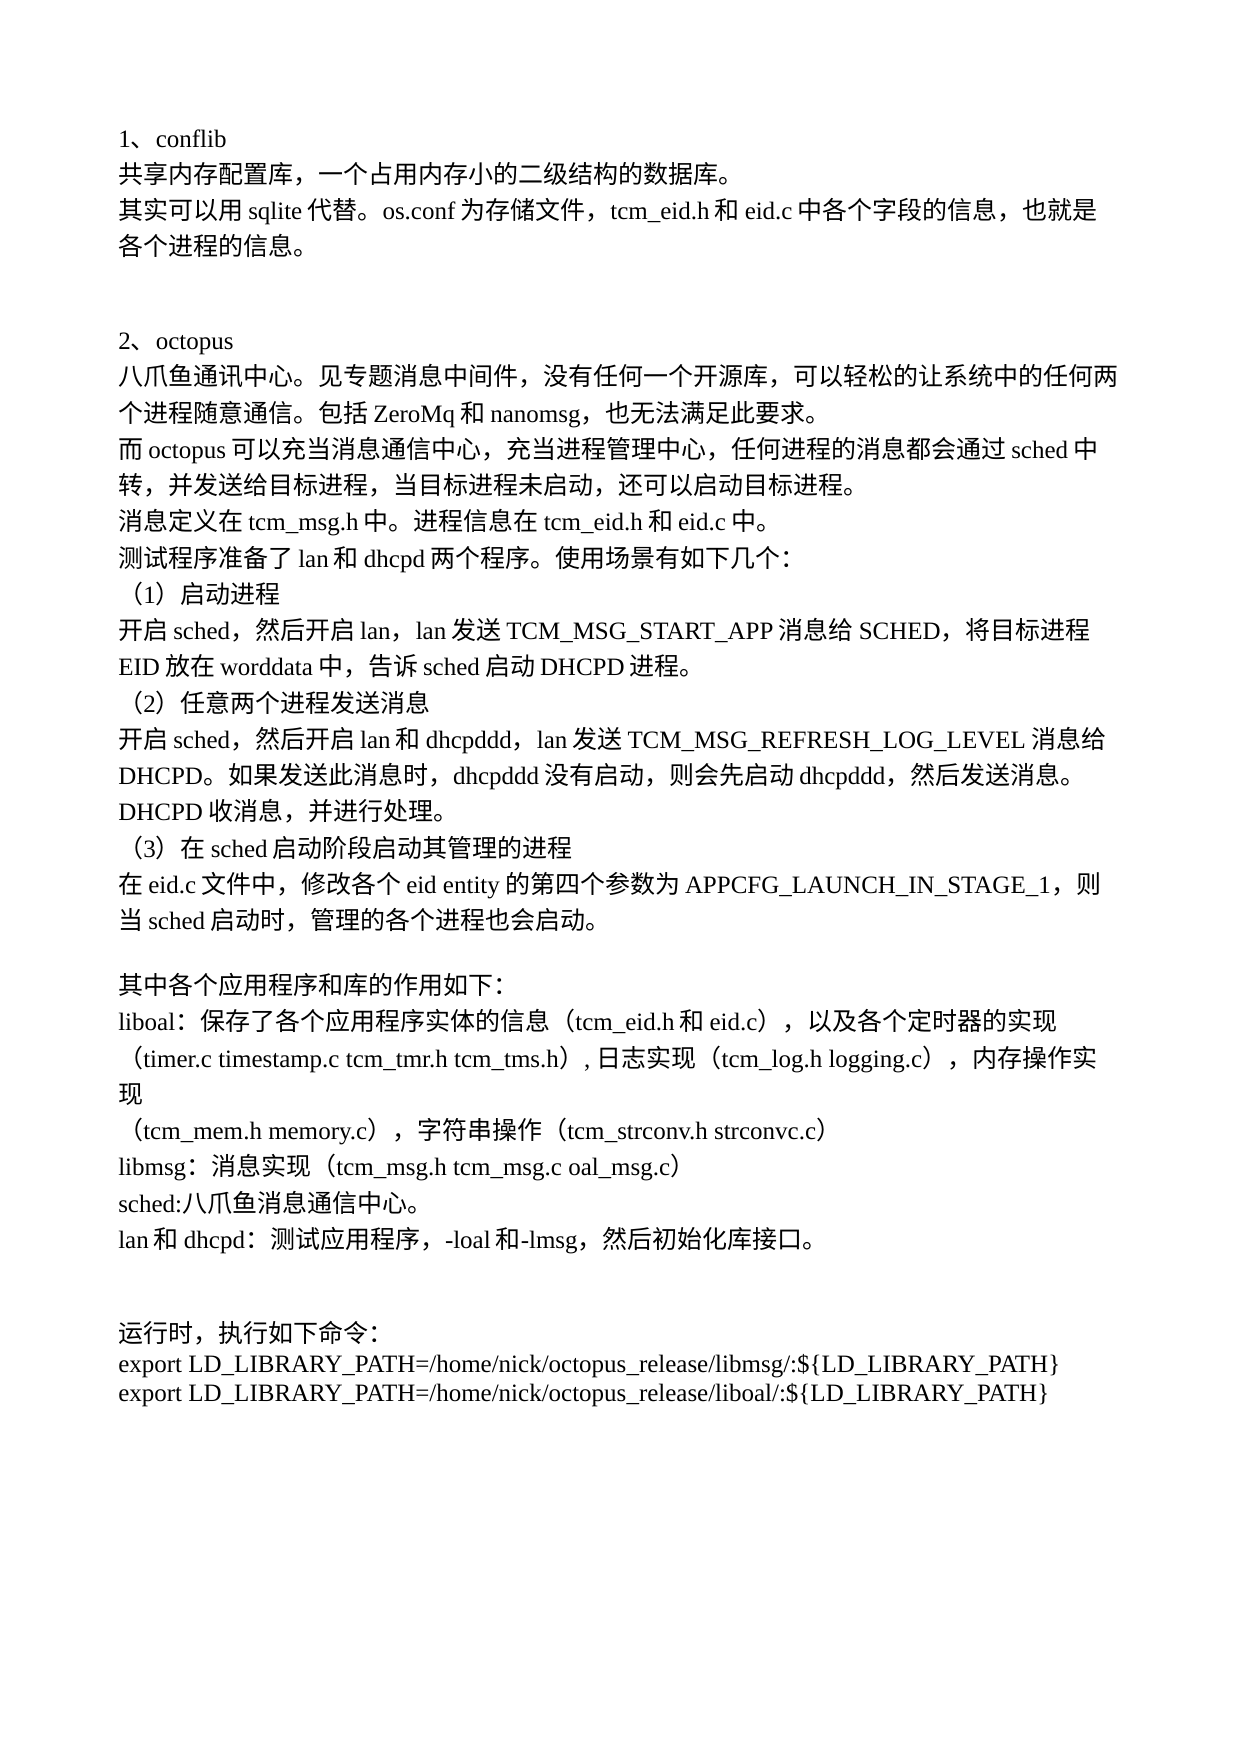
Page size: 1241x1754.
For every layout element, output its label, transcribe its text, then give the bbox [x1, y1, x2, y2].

text （3）在sched启动阶段启动其管理的进程 [118, 828, 1122, 864]
text 开启sched，然后开启lan，lan发送TCM_MSG_START_APP消息给SCHED，将目标进程EID放在worddata中，告诉sched启动DHCPD进程。 [118, 611, 1122, 683]
text libmsg：消息实现（tcm_msg.h tcm_msg.c oal_msg.c） [118, 1147, 1122, 1183]
text 消息定义在tcm_msg.h中。进程信息在tcm_eid.h和eid.c中。 [118, 502, 1122, 538]
text 其实可以用sqlite代替。os.conf为存储文件，tcm_eid.h和eid.c中各个字段的信息，也就是各个进程的信息。 [118, 191, 1122, 263]
text （1）启动进程 [118, 574, 1122, 611]
text 共享内存配置库，一个占用内存小的二级结构的数据库。 [118, 154, 1122, 191]
text 开启sched，然后开启lan和dhcpddd，lan发送TCM_MSG_REFRESH_LOG_LEVEL消息给DHCPD。如果发送此消息时，dhcpddd没有启动，则会先启动dhcpddd，然后发送消息。DHCPD收消息，并进行处理。 [118, 719, 1122, 828]
text liboal：保存了各个应用程序实体的信息（tcm_eid.h和eid.c），以及各个定时器的实现（timer.c timestamp.c tcm_tmr.h tcm_tms.h）, 日志实现（tcm_log.h logging.c），内存操作实现 [118, 1002, 1122, 1111]
text 2、octopus [118, 321, 1122, 357]
text 在eid.c文件中，修改各个eid entity的第四个参数为APPCFG_LAUNCH_IN_STAGE_1，则当sched启动时，管理的各个进程也会启动。 [118, 864, 1122, 937]
text 运行时，执行如下命令： [118, 1313, 1122, 1349]
text export LD_LIBRARY_PATH=/home/nick/octopus_release/libmsg/:${LD_LIBRARY_PATH} [118, 1349, 1122, 1378]
text 1、conflib [118, 118, 1122, 154]
text 其中各个应用程序和库的作用如下： [118, 966, 1122, 1002]
text （tcm_mem.h memory.c），字符串操作（tcm_strconv.h strconvc.c） [118, 1111, 1122, 1147]
text 测试程序准备了lan和dhcpd两个程序。使用场景有如下几个： [118, 538, 1122, 574]
text export LD_LIBRARY_PATH=/home/nick/octopus_release/liboal/:${LD_LIBRARY_PATH} [118, 1378, 1122, 1407]
text sched:八爪鱼消息通信中心。 [118, 1183, 1122, 1219]
text （2）任意两个进程发送消息 [118, 683, 1122, 719]
text lan和dhcpd：测试应用程序，-loal和-lmsg，然后初始化库接口。 [118, 1219, 1122, 1256]
text 而octopus可以充当消息通信中心，充当进程管理中心，任何进程的消息都会通过sched中转，并发送给目标进程，当目标进程未启动，还可以启动目标进程。 [118, 429, 1122, 502]
text 八爪鱼通讯中心。见专题消息中间件，没有任何一个开源库，可以轻松的让系统中的任何两个进程随意通信。包括ZeroMq和nanomsg，也无法满足此要求。 [118, 357, 1122, 429]
